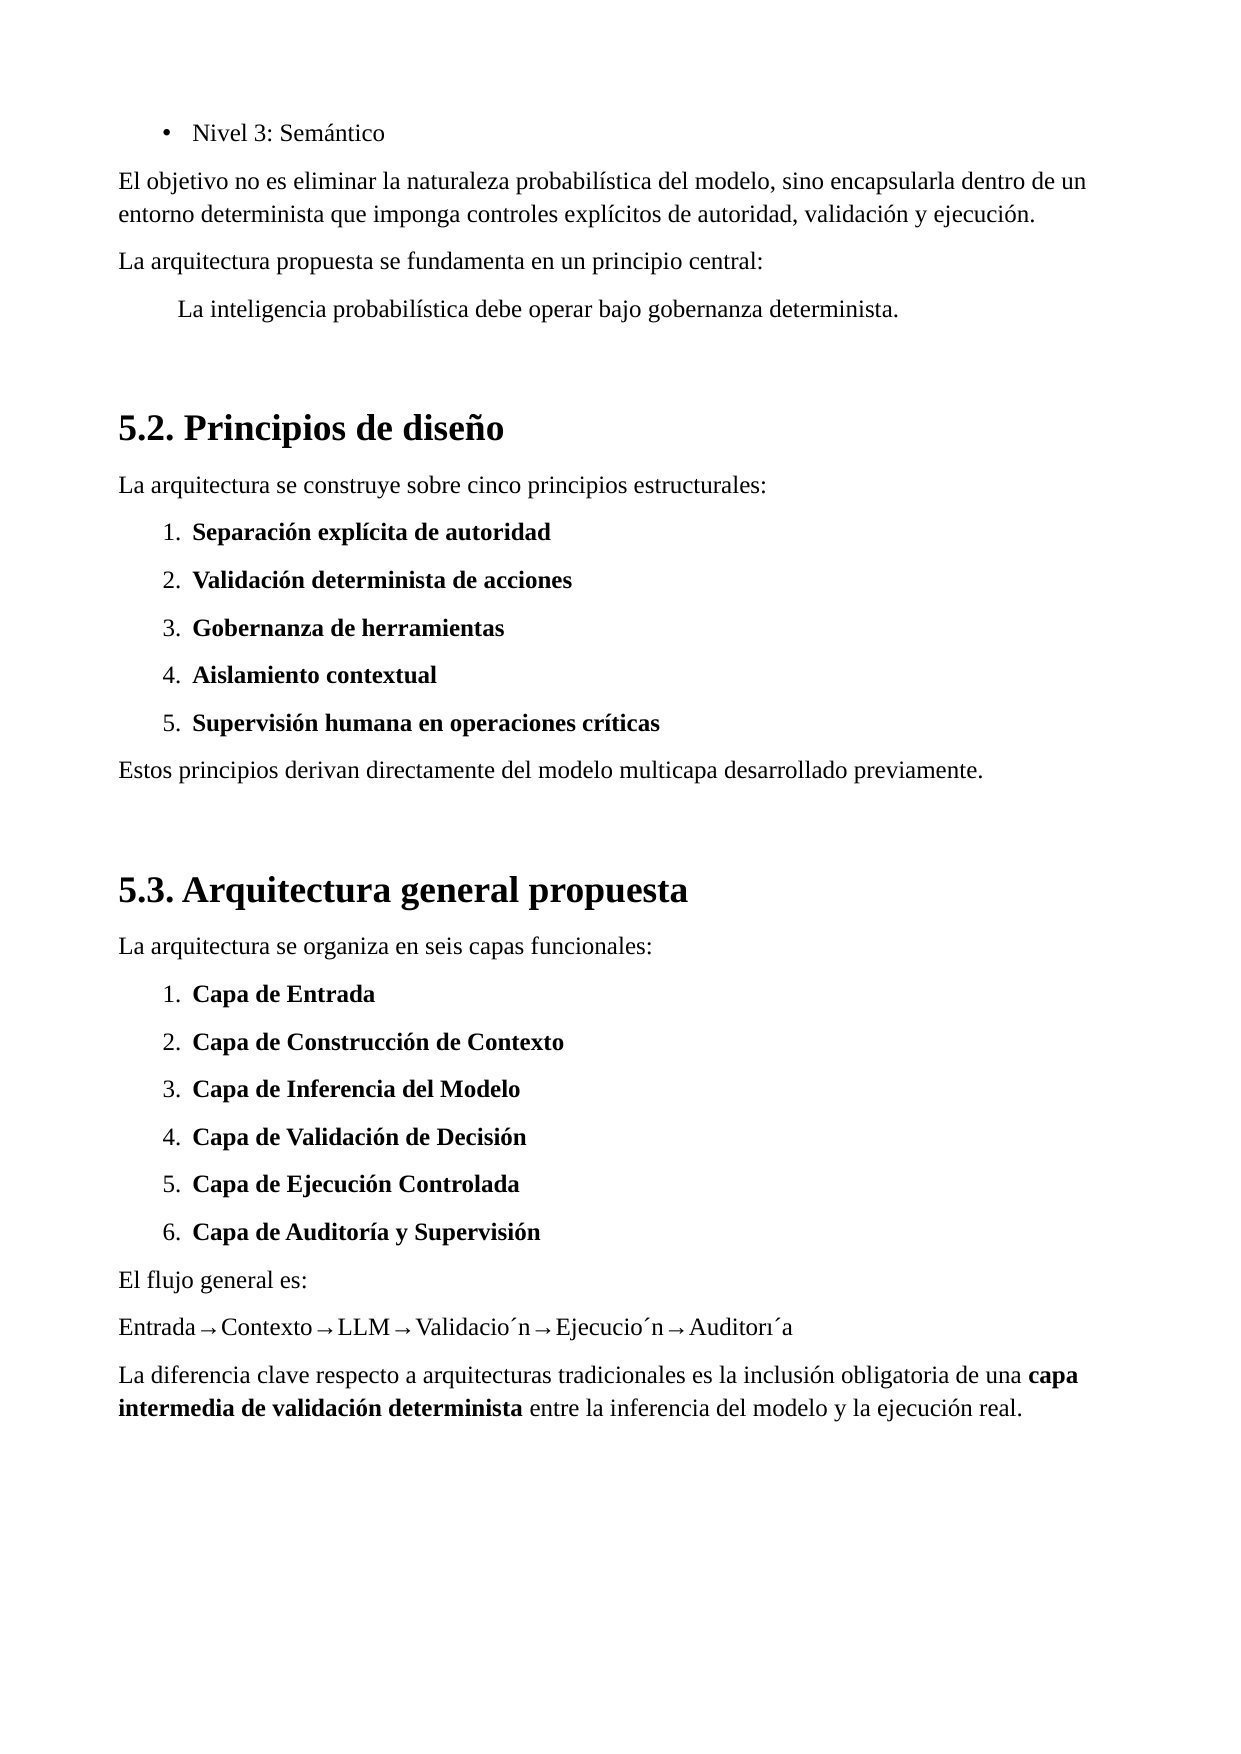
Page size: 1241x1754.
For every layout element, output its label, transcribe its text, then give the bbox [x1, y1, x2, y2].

text La diferencia clave respecto a arquitecturas tradicionales es la inclusión obligatoria de una capa intermedia de validación determinista entre la inferencia del modelo y la ejecución real. [118, 1360, 1122, 1422]
list Validación determinista de acciones [162, 565, 1122, 594]
list Capa de Construcción de Contexto [162, 1027, 1122, 1055]
list Separación explícita de autoridad [162, 517, 1122, 546]
subtitle 5.3. Arquitectura general propuesta [118, 867, 1122, 910]
text La arquitectura se organiza en seis capas funcionales: [118, 931, 1122, 960]
text Estos principios derivan directamente del modelo multicapa desarrollado previamente. [118, 756, 1122, 784]
list Capa de Entrada [162, 979, 1122, 1008]
text Entrada→Contexto→LLM→Validacioˊn→Ejecucioˊn→Auditorıˊa [118, 1312, 1122, 1341]
text La inteligencia probabilística debe operar bajo gobernanza determinista. [177, 294, 1063, 323]
list Capa de Inferencia del Modelo [162, 1074, 1122, 1103]
list Aislamiento contextual [162, 660, 1122, 689]
list Capa de Auditoría y Supervisión [162, 1217, 1122, 1246]
text El objetivo no es eliminar la naturaleza probabilística del modelo, sino encapsularla dentro de un entorno determinista que imponga controles explícitos de autoridad, validación y ejecución. [118, 166, 1122, 227]
subtitle 5.2. Principios de diseño [118, 406, 1122, 449]
list Gobernanza de herramientas [162, 613, 1122, 641]
list Supervisión humana en operaciones críticas [162, 708, 1122, 737]
list Nivel 3: Semántico [162, 118, 1122, 147]
text La arquitectura propuesta se fundamenta en un principio central: [118, 246, 1122, 275]
text La arquitectura se construye sobre cinco principios estructurales: [118, 470, 1122, 499]
text El flujo general es: [118, 1265, 1122, 1293]
list Capa de Ejecución Controlada [162, 1169, 1122, 1198]
list Capa de Validación de Decisión [162, 1122, 1122, 1151]
